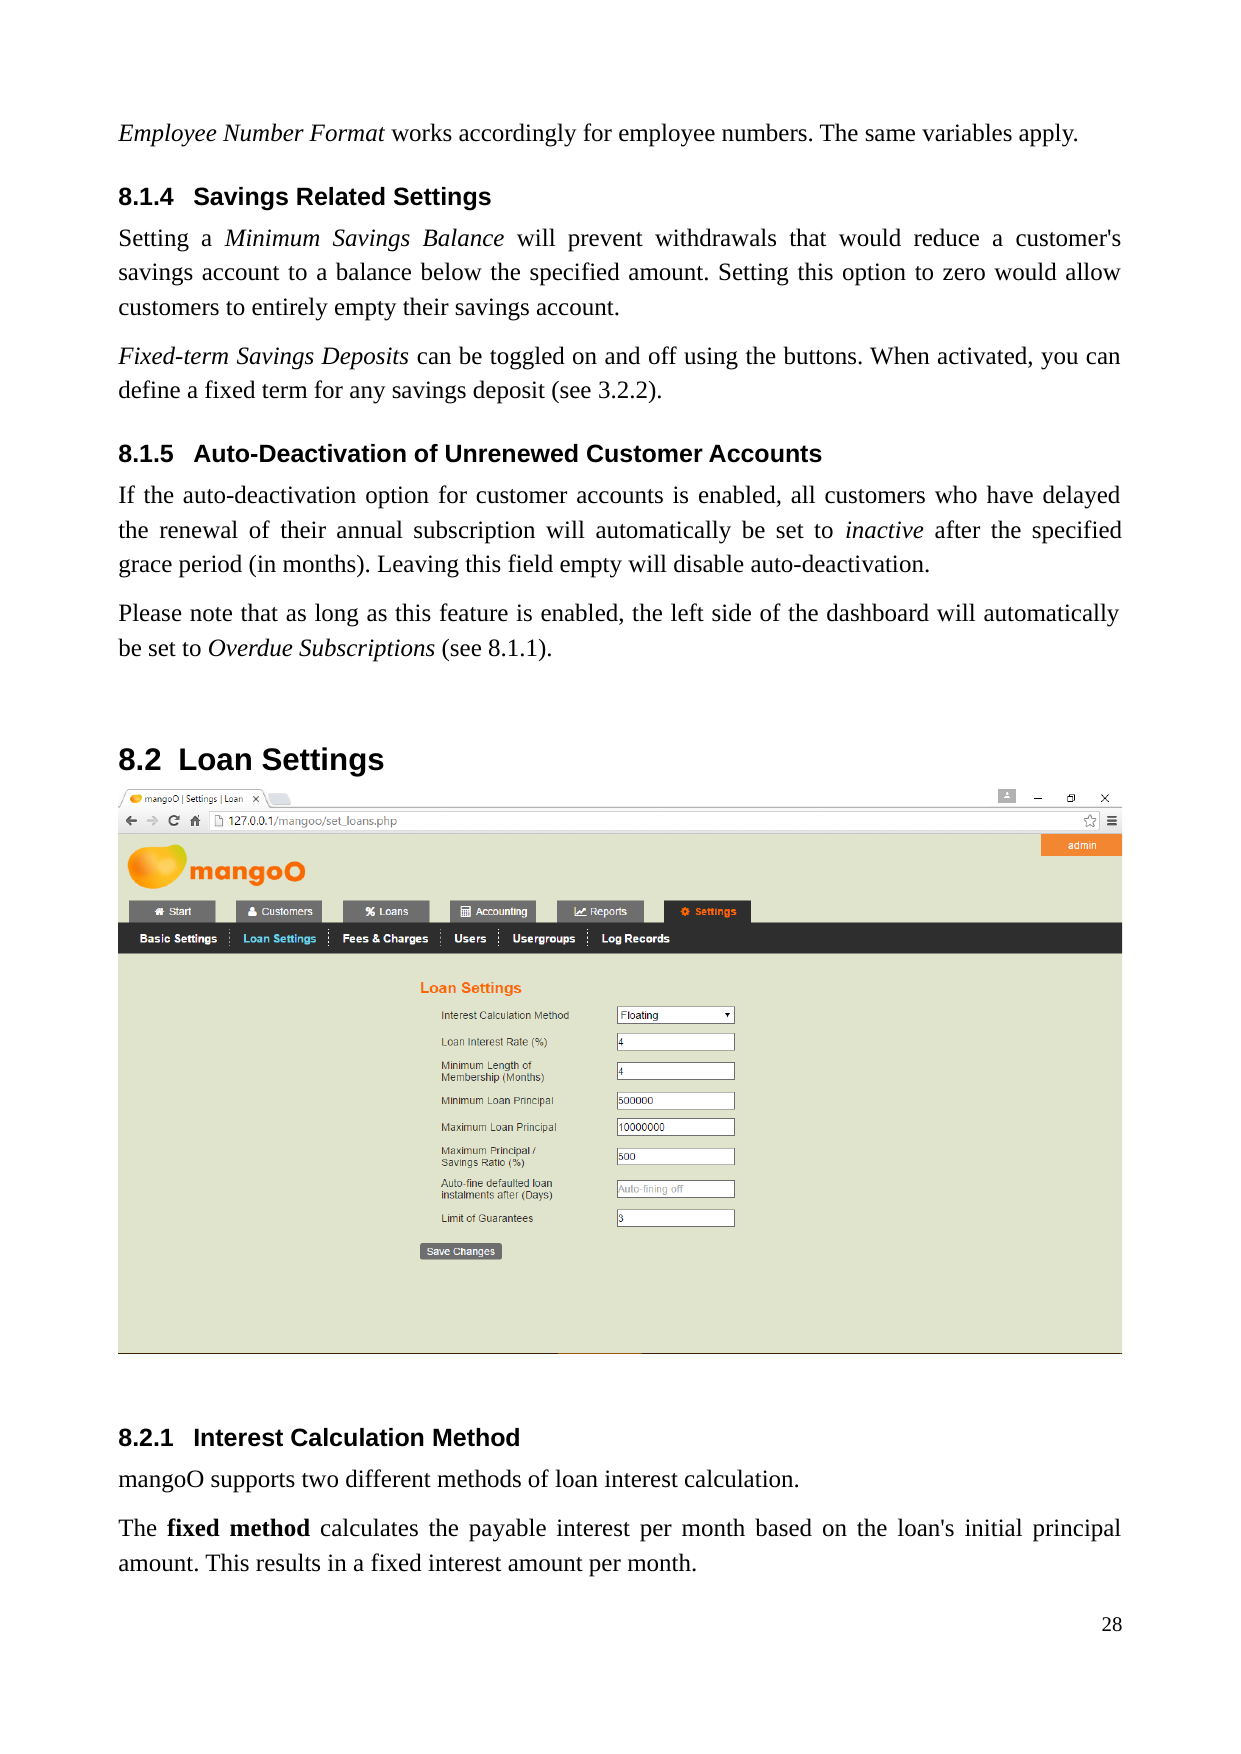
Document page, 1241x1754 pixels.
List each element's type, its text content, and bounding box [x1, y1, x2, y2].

text Fixed-term Savings Deposits can be toggled on and off using the buttons. When activated, you can define a fixed term for any savings deposit (see 3.2.2). [118, 341, 1122, 404]
subtitle Loan Settings [118, 741, 1122, 777]
text Setting a Minimum Savings Balance will prevent withdrawals that would reduce a customer's savings account to a balance below the specified amount. Setting this option to zero would allow customers to entirely empty their savings account. [118, 223, 1122, 321]
subtitle Interest Calculation Method [118, 1423, 1122, 1452]
text The fixed method calculates the payable interest per month based on the loan's initial principal amount. This results in a fixed interest amount per month. [118, 1513, 1122, 1577]
picture [118, 789, 1123, 1354]
subtitle Auto-Deactivation of Unrenewed Customer Accounts [118, 439, 1122, 468]
text Employee Number Format works accordingly for employee numbers. The same variables apply. [118, 118, 1122, 147]
subtitle Savings Related Settings [118, 182, 1122, 211]
text Please note that as long as this feature is enabled, the left side of the dashboard will automatically be set to Overdue Subscriptions (see 8.1.1). [118, 598, 1122, 662]
text mangoO supports two different methods of loan interest calculation. [118, 1464, 1122, 1493]
text If the auto-deactivation option for customer accounts is enabled, all customers who have delayed the renewal of their annual subscription will automatically be set to inactive after the specified grace period (in months). Leaving this field empty will disable auto-deactivation. [118, 480, 1122, 578]
